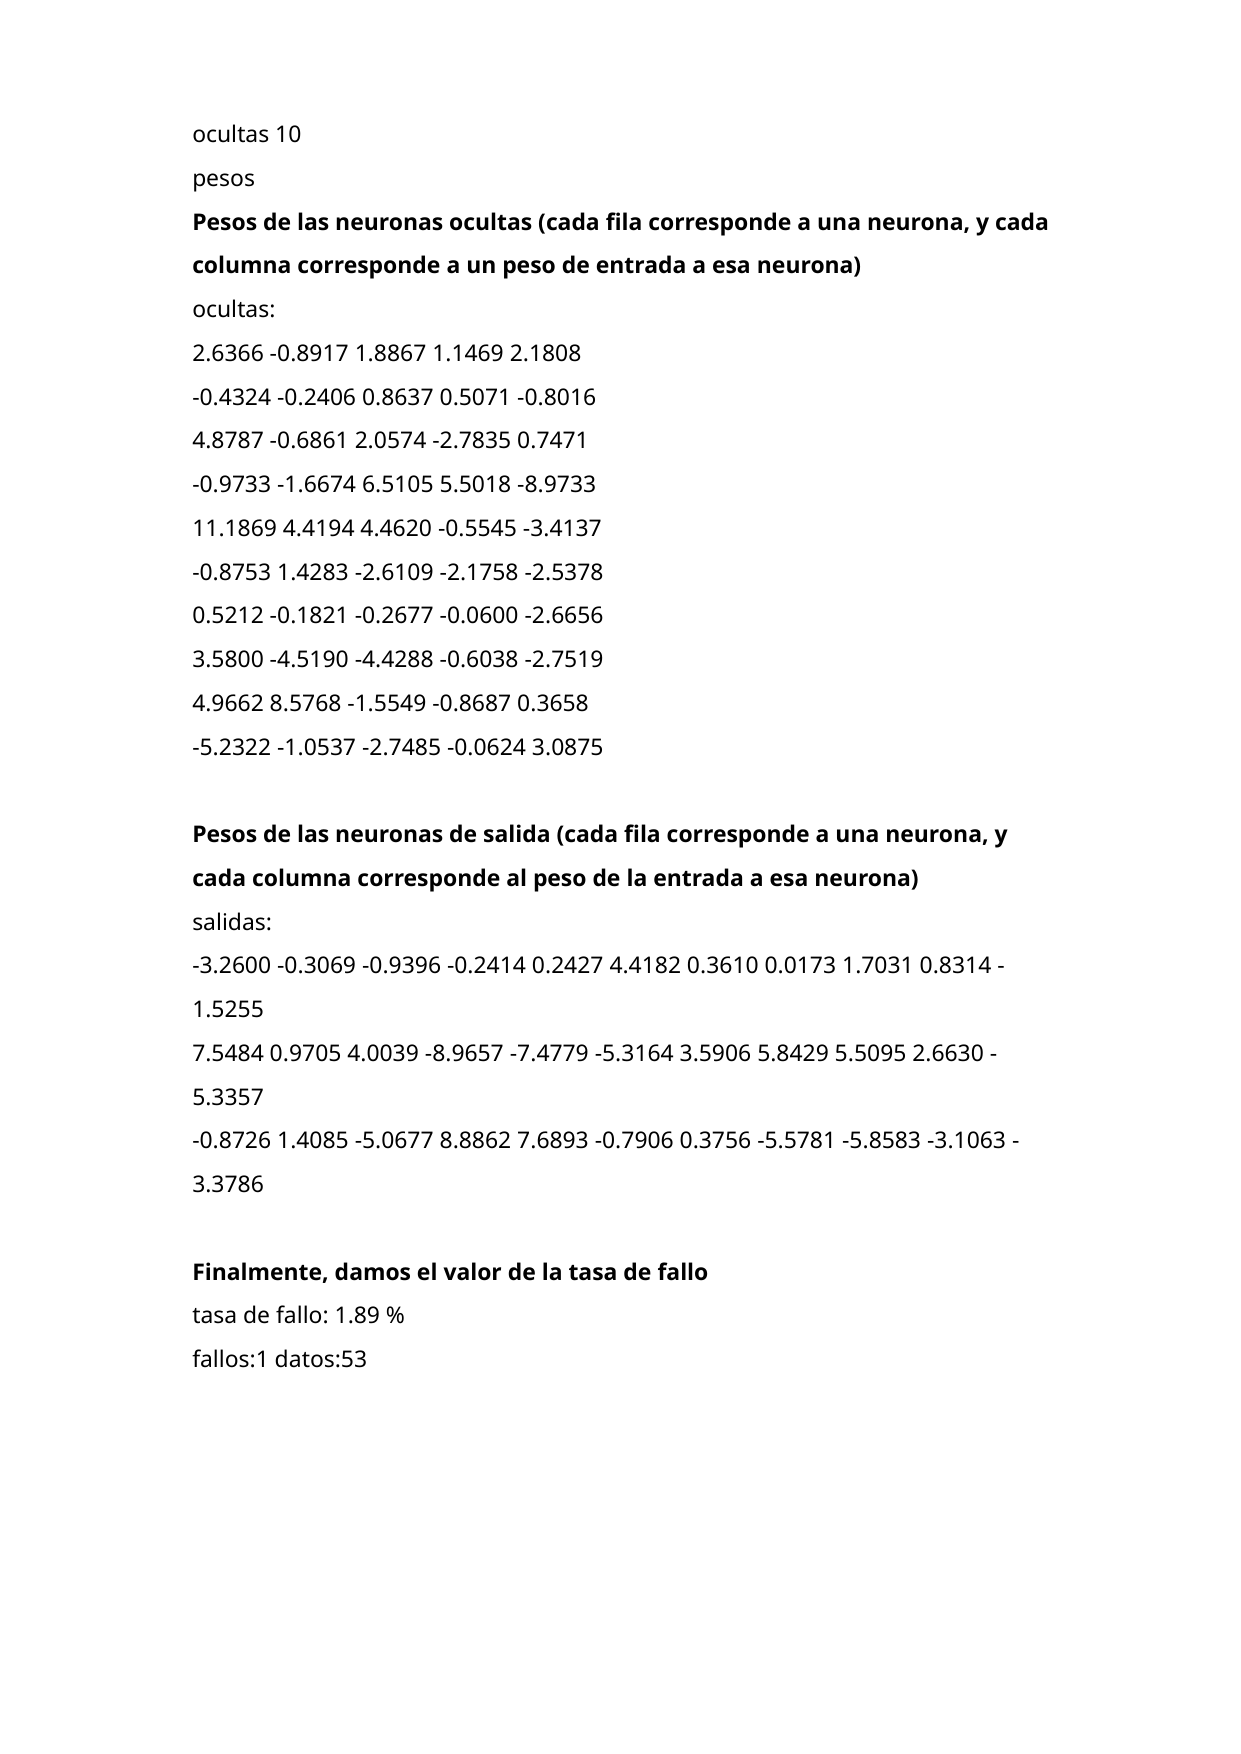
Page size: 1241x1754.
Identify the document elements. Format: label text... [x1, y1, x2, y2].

text -0.9733 -1.6674 6.5105 5.5018 -8.9733 [192, 468, 1064, 499]
text pesos [192, 162, 1064, 193]
text 7.5484 0.9705 4.0039 -8.9657 -7.4779 -5.3164 3.5906 5.8429 5.5095 2.6630 -5.3357 [192, 1037, 1064, 1112]
text tasa de fallo: 1.89 % [192, 1299, 1064, 1331]
text 4.9662 8.5768 -1.5549 -0.8687 0.3658 [192, 687, 1064, 718]
text 2.6366 -0.8917 1.8867 1.1469 2.1808 [192, 337, 1064, 368]
text salidas: [192, 906, 1064, 937]
text ocultas 10 [192, 118, 1064, 149]
text -3.2600 -0.3069 -0.9396 -0.2414 0.2427 4.4182 0.3610 0.0173 1.7031 0.8314 -1.5255 [192, 949, 1064, 1024]
text Pesos de las neuronas ocultas (cada fila corresponde a una neurona, y cada columna corresponde a un peso de entrada a esa neurona) [192, 206, 1064, 281]
text 3.5800 -4.5190 -4.4288 -0.6038 -2.7519 [192, 643, 1064, 674]
text Pesos de las neuronas de salida (cada fila corresponde a una neurona, y cada columna corresponde al peso de la entrada a esa neurona) [192, 818, 1064, 893]
text 0.5212 -0.1821 -0.2677 -0.0600 -2.6656 [192, 599, 1064, 631]
text 4.8787 -0.6861 2.0574 -2.7835 0.7471 [192, 424, 1064, 456]
text Finalmente, damos el valor de la tasa de fallo [192, 1256, 1064, 1287]
text -0.4324 -0.2406 0.8637 0.5071 -0.8016 [192, 381, 1064, 412]
text 11.1869 4.4194 4.4620 -0.5545 -3.4137 [192, 512, 1064, 543]
text -0.8726 1.4085 -5.0677 8.8862 7.6893 -0.7906 0.3756 -5.5781 -5.8583 -3.1063 -3.3786 [192, 1124, 1064, 1199]
text ocultas: [192, 293, 1064, 324]
text -0.8753 1.4283 -2.6109 -2.1758 -2.5378 [192, 556, 1064, 587]
text -5.2322 -1.0537 -2.7485 -0.0624 3.0875 [192, 731, 1064, 762]
text fallos:1 datos:53 [192, 1343, 1064, 1374]
